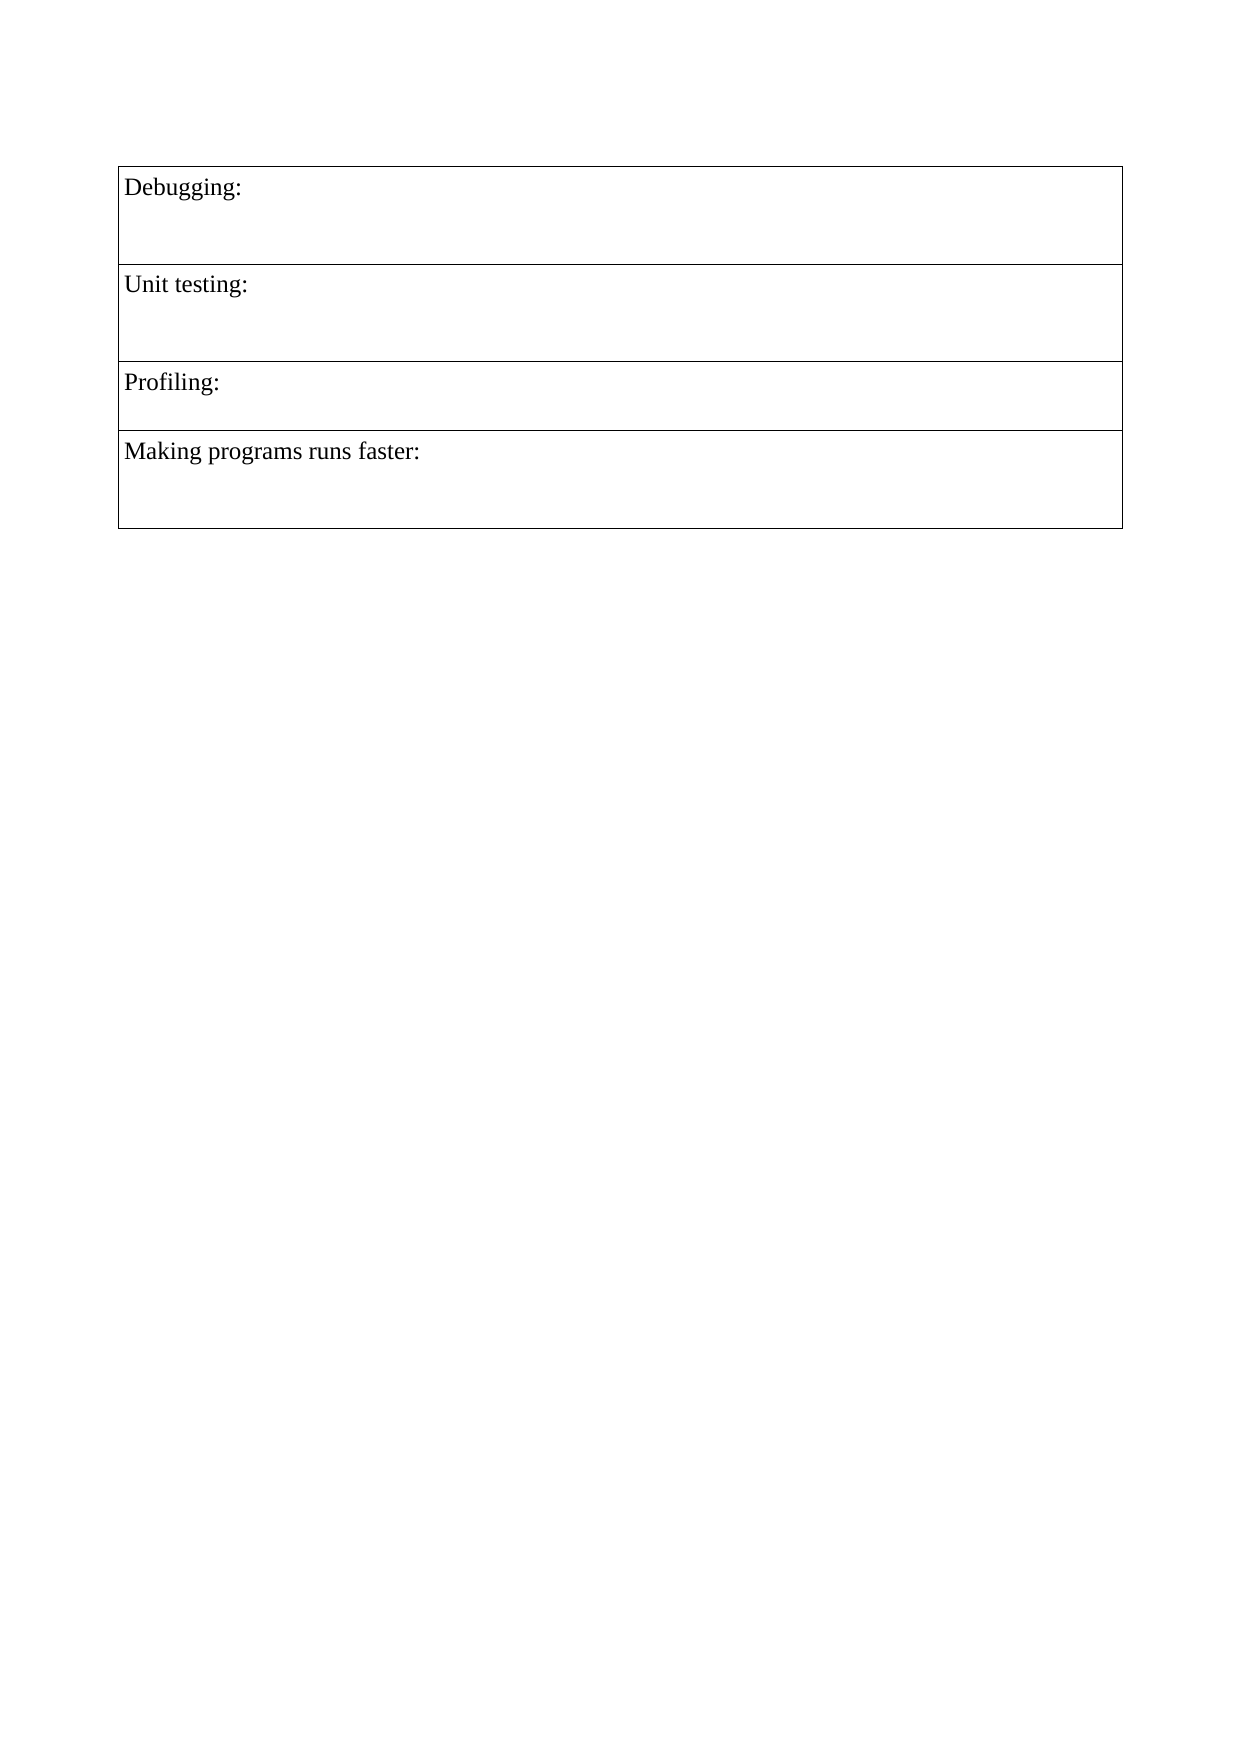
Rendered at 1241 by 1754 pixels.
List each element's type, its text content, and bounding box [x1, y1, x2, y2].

table_cell Making programs runs faster: [119, 431, 1122, 528]
table_cell Unit testing: [119, 265, 1122, 361]
table_header Debugging: [119, 167, 1122, 263]
table_cell Profiling: [119, 362, 1122, 430]
